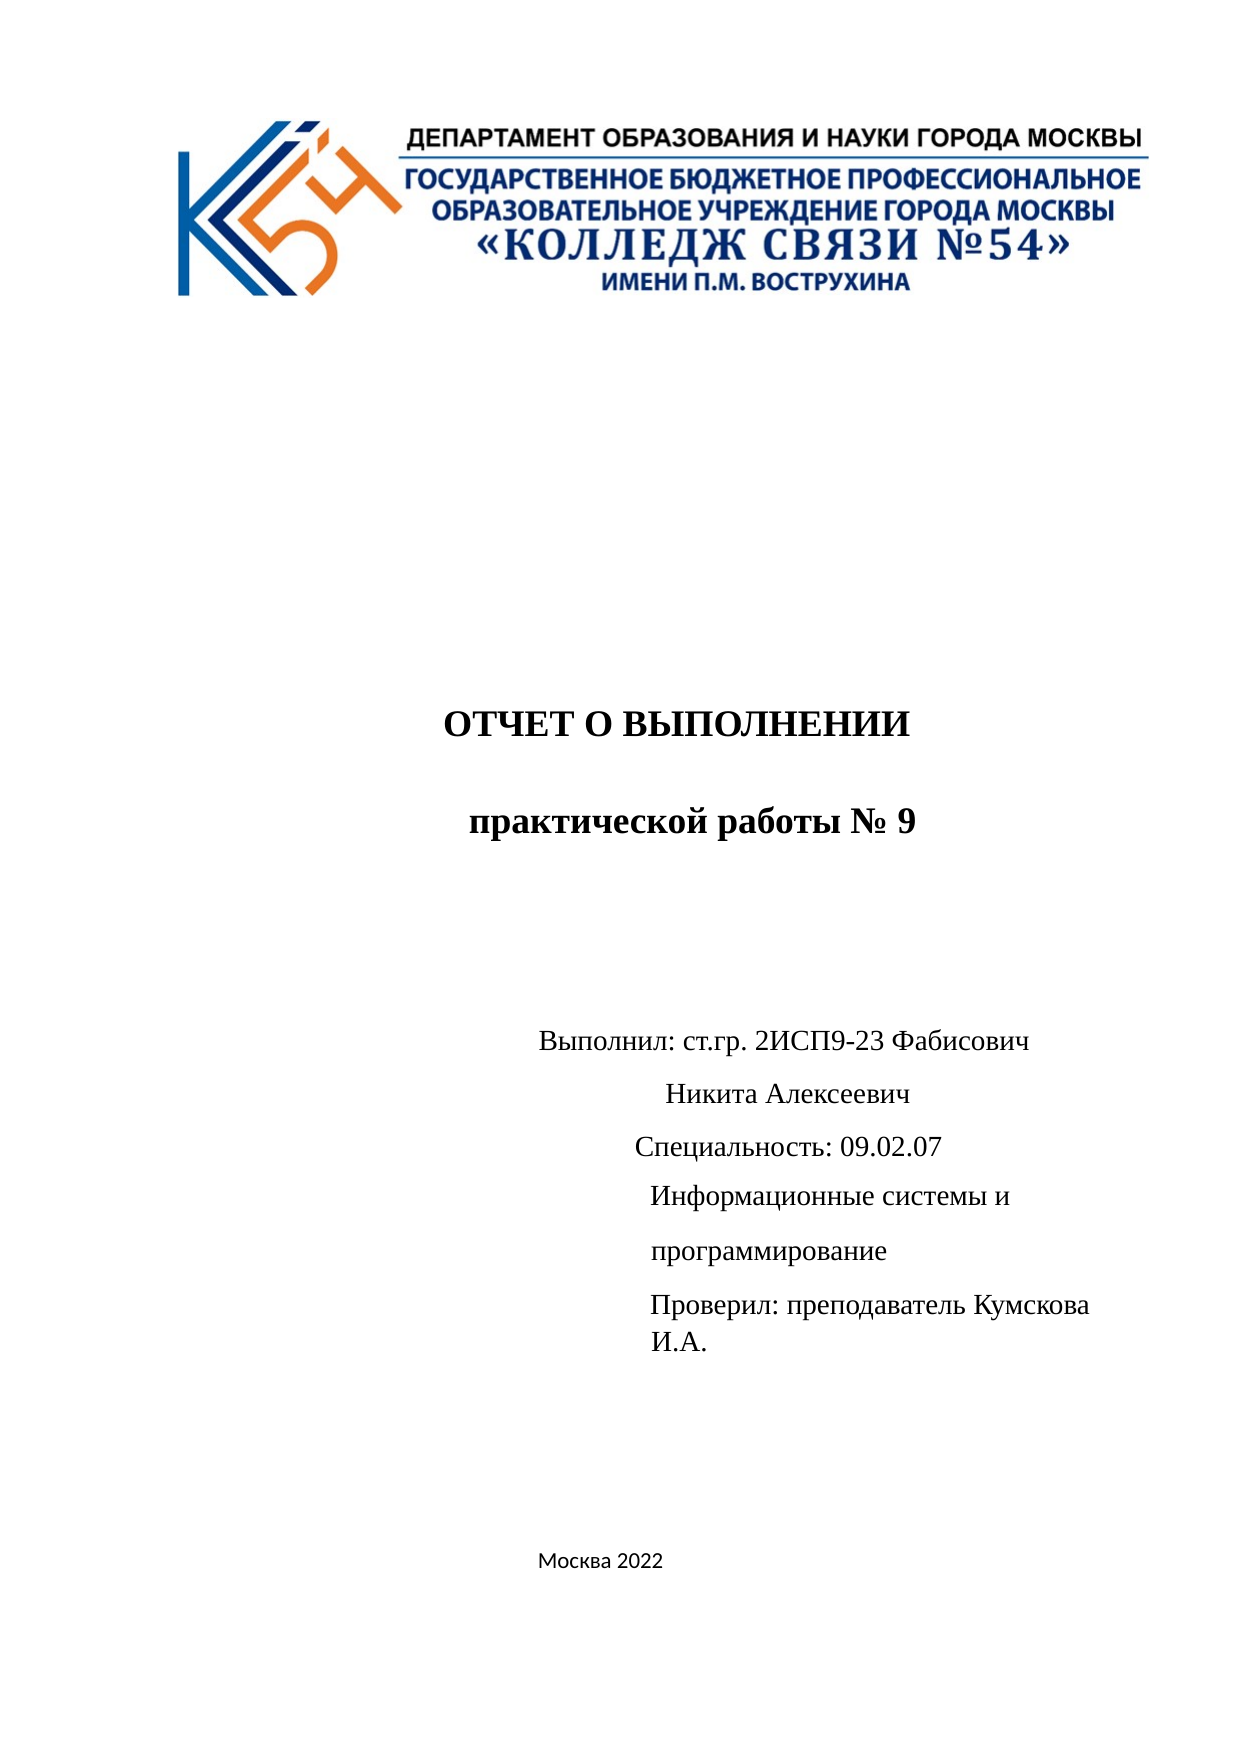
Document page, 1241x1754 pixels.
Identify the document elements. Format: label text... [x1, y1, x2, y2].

text практической работы № 9 [469, 798, 1152, 841]
text Специальность: 09.02.07 [425, 1129, 1152, 1163]
text Выполнил: ст.гр. 2ИСП9-23 Фабисович [425, 1023, 1143, 1057]
text ОТЧЕТ О ВЫПОЛНЕНИИ [443, 701, 1152, 744]
text Проверил: преподаватель Кумскова И.А. [650, 1287, 1152, 1357]
text Москва 2022 [177, 1546, 1152, 1574]
text Информационные системы и программирование [650, 1178, 1152, 1266]
picture [177, 118, 1150, 298]
text Никита Алексеевич [425, 1076, 1143, 1110]
